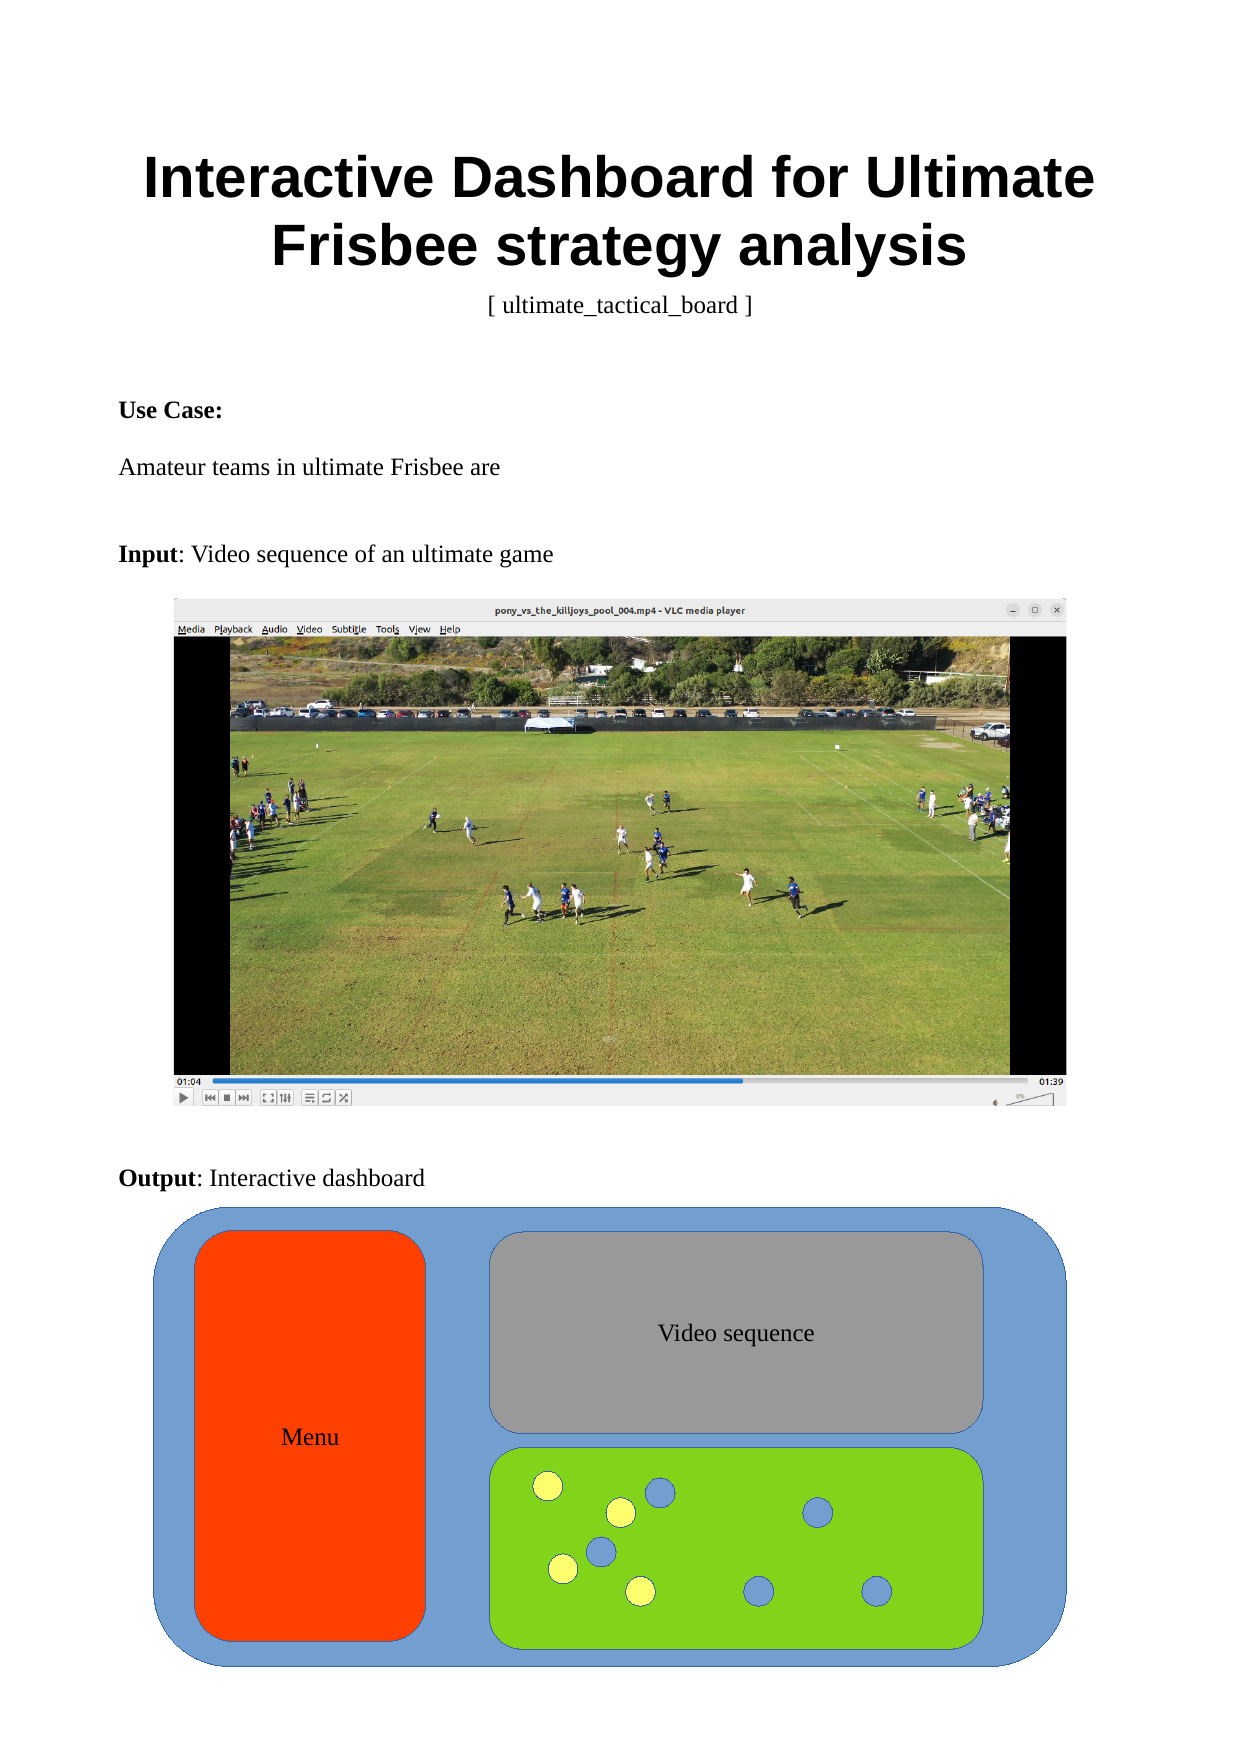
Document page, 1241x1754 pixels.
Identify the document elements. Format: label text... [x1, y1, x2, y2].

text Input: Video sequence of an ultimate game [118, 539, 1122, 567]
text Amateur teams in ultimate Frisbee are [118, 452, 1122, 481]
picture [173, 598, 1067, 1106]
text Use Case: [118, 395, 1122, 424]
text [ ultimate_tactical_board ] [118, 290, 1122, 318]
title Interactive Dashboard for Ultimate Frisbee strategy analysis [118, 143, 1122, 277]
text Output: Interactive dashboard [118, 1163, 1122, 1192]
